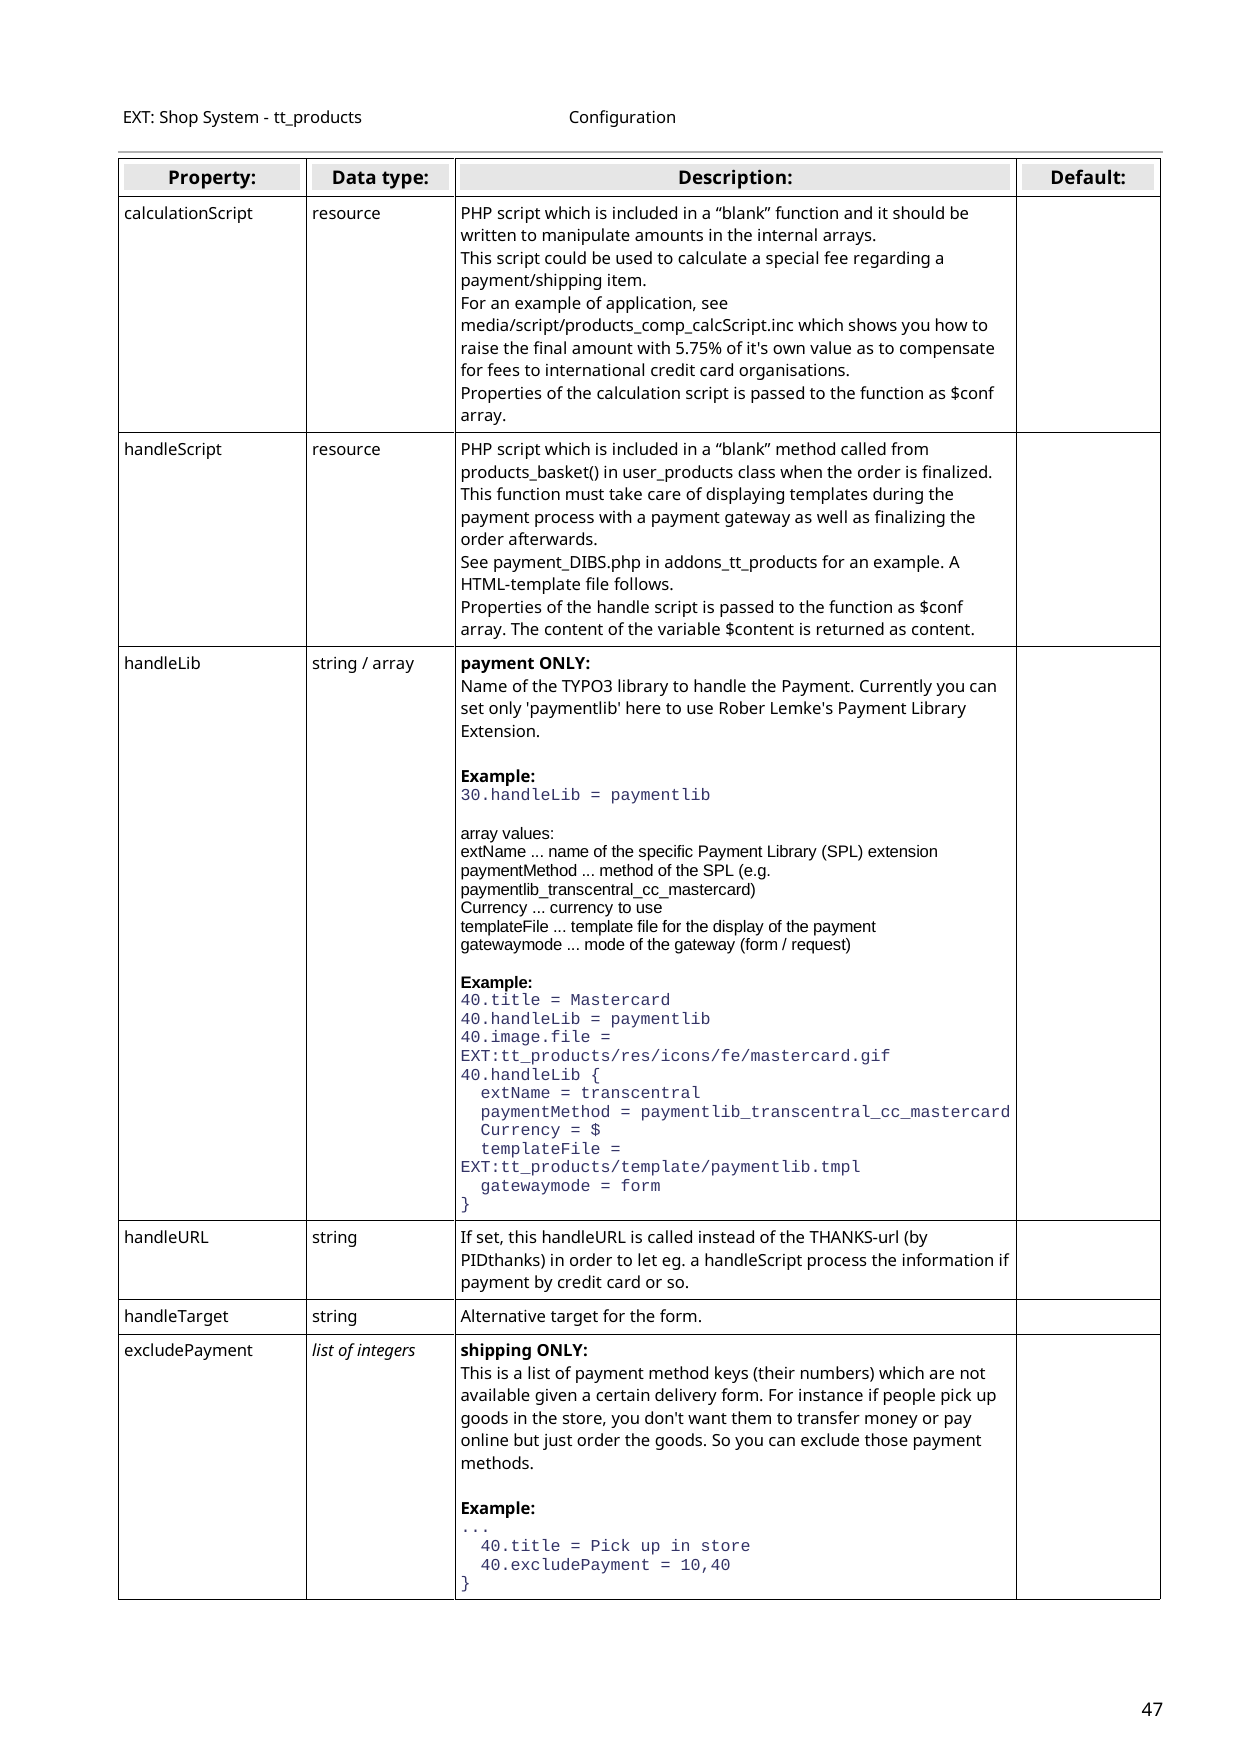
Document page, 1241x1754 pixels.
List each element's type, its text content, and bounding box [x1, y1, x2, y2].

table_cell [1017, 1300, 1160, 1334]
table_cell string / array [307, 647, 454, 1220]
table_cell [1017, 197, 1160, 432]
table_cell shipping ONLY: This is a list of payment method keys (their numbers) which are not available given a certain delivery form. For instance if people pick up goods in the store, you don't want them to transfer money or pay online but just order the goods. So you can exclude those payment methods. Example: ... 40.title = Pick up in store 40.excludePayment = 10,40 } [456, 1335, 1016, 1599]
table_cell [1017, 1335, 1160, 1599]
table_cell string [307, 1221, 454, 1299]
table_header Default: [1017, 159, 1160, 196]
table_cell handleTarget [119, 1300, 306, 1334]
table_cell list of integers [307, 1335, 454, 1599]
table_header Description: [456, 159, 1016, 196]
table_header Data type: [307, 159, 454, 196]
table_cell PHP script which is included in a “blank” function and it should be written to manipulate amounts in the internal arrays. This script could be used to calculate a special fee regarding a payment/shipping item. For an example of application, see media/script/products_comp_calcScript.inc which shows you how to raise the final amount with 5.75% of it's own value as to compensate for fees to international credit card organisations. Properties of the calculation script is passed to the function as $conf array. [456, 197, 1016, 432]
table_cell resource [307, 197, 454, 432]
table_cell resource [307, 433, 454, 646]
table_cell payment ONLY: Name of the TYPO3 library to handle the Payment. Currently you can set only 'paymentlib' here to use Rober Lemke's Payment Library Extension. Example: 30.handleLib = paymentlib array values: extName ... name of the specific Payment Library (SPL) extension paymentMethod ... method of the SPL (e.g. paymentlib_transcentral_cc_mastercard) Currency ... currency to use templateFile ... template file for the display of the payment gatewaymode ... mode of the gateway (form / request) Example: 40.title = Mastercard 40.handleLib = paymentlib 40.image.file = EXT:tt_products/res/icons/fe/mastercard.gif 40.handleLib { extName = transcentral paymentMethod = paymentlib_transcentral_cc_mastercard Currency = $ templateFile = EXT:tt_products/template/paymentlib.tmpl gatewaymode = form } [456, 647, 1016, 1220]
table_cell string [307, 1300, 454, 1334]
table_cell Alternative target for the form. [456, 1300, 1016, 1334]
table_cell [1017, 647, 1160, 1220]
table_cell excludePayment [119, 1335, 306, 1599]
table_cell handleURL [119, 1221, 306, 1299]
table_header Property: [119, 159, 306, 196]
table_cell [1017, 1221, 1160, 1299]
table_cell PHP script which is included in a “blank” method called from products_basket() in user_products class when the order is finalized. This function must take care of displaying templates during the payment process with a payment gateway as well as finalizing the order afterwards. See payment_DIBS.php in addons_tt_products for an example. A HTML-template file follows. Properties of the handle script is passed to the function as $conf array. The content of the variable $content is returned as content. [456, 433, 1016, 646]
table_cell handleScript [119, 433, 306, 646]
table_cell If set, this handleURL is called instead of the THANKS-url (by PIDthanks) in order to let eg. a handleScript process the information if payment by credit card or so. [456, 1221, 1016, 1299]
table_cell handleLib [119, 647, 306, 1220]
table_cell calculationScript [119, 197, 306, 432]
table_cell [1017, 433, 1160, 646]
